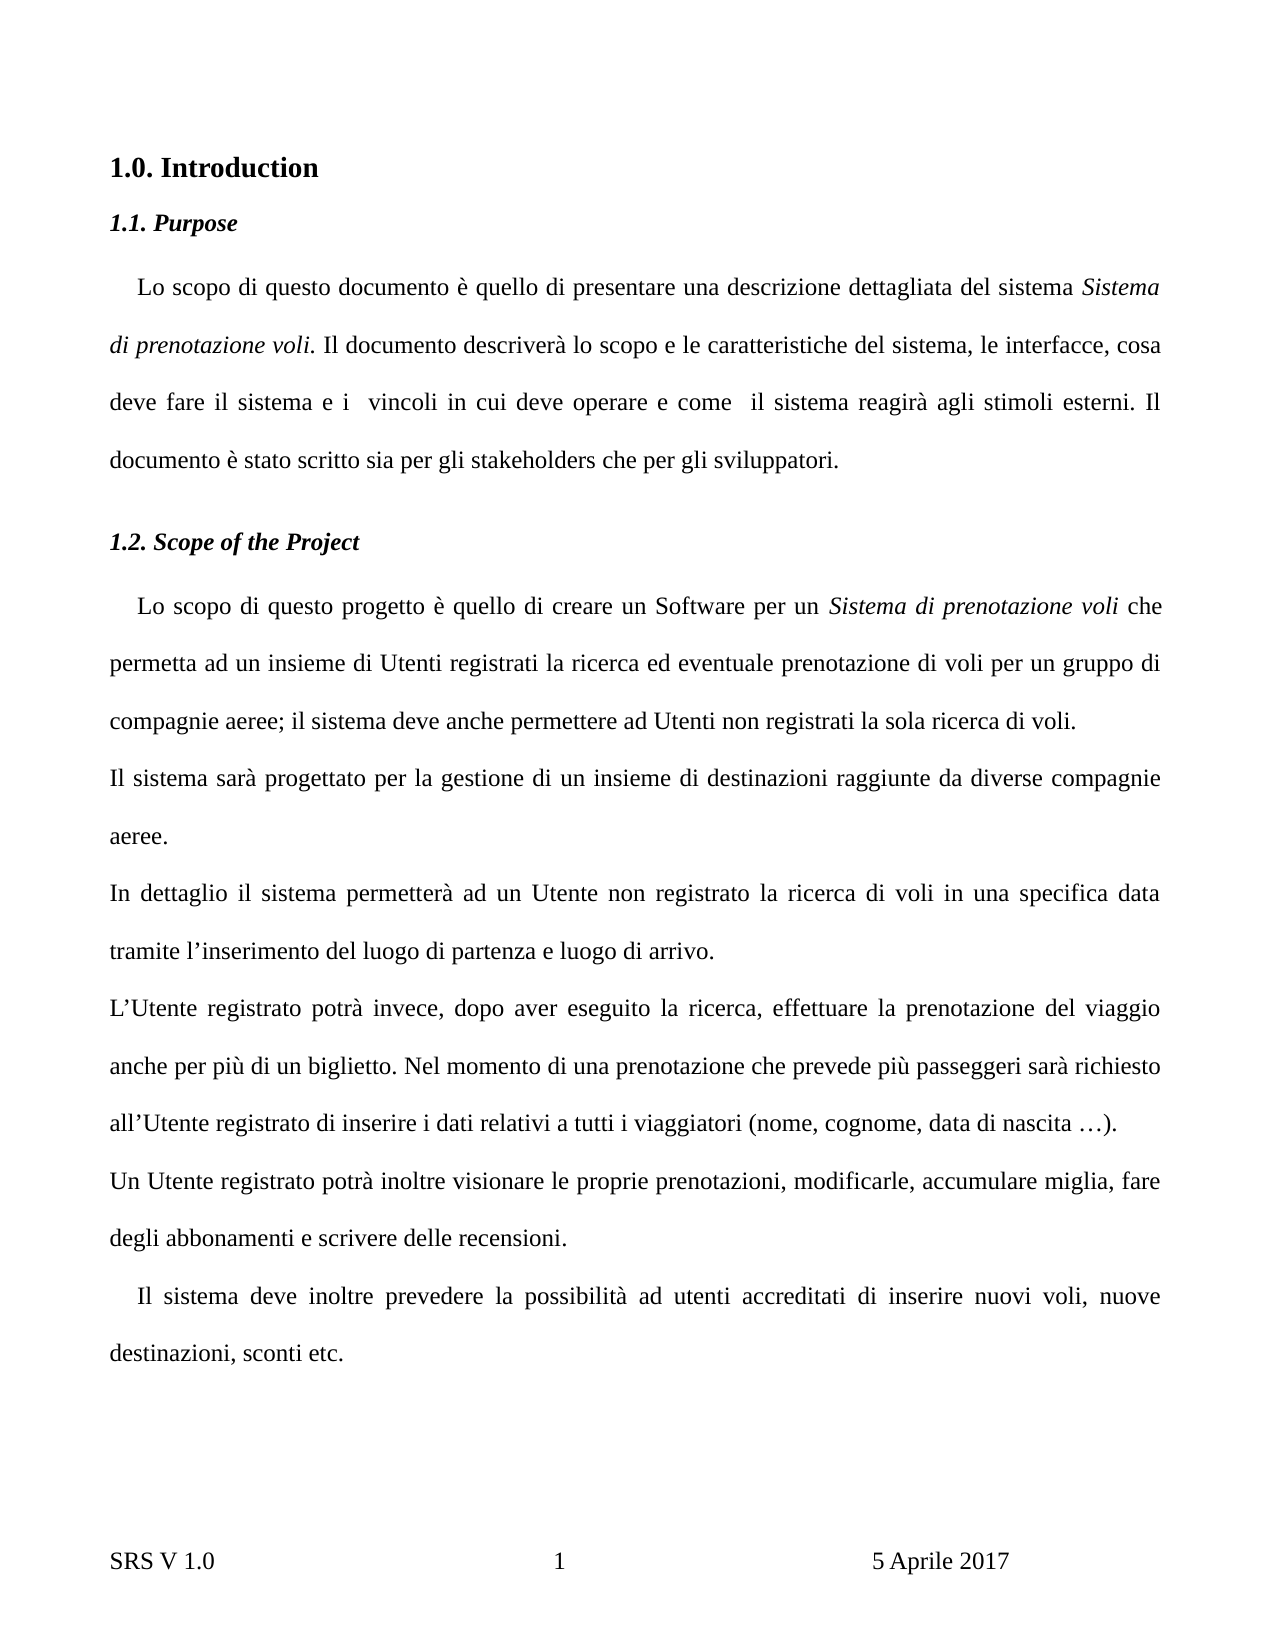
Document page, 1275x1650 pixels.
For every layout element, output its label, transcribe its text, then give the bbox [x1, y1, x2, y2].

subtitle 1.1. Purpose [109, 208, 1162, 237]
text Lo scopo di questo progetto è quello di creare un Software per un Sistema di prenotazione voli che permetta ad un insieme di Utenti registrati la ricerca ed eventuale prenotazione di voli per un gruppo di compagnie aeree; il sistema deve anche permettere ad Utenti non registrati la sola ricerca di voli. [109, 591, 1162, 735]
text Lo scopo di questo documento è quello di presentare una descrizione dettagliata del sistema Sistema di prenotazione voli. Il documento descriverà lo scopo e le caratteristiche del sistema, le interfacce, cosa deve fare il sistema e i vincoli in cui deve operare e come il sistema reagirà agli stimoli esterni. Il documento è stato scritto sia per gli stakeholders che per gli sviluppatori. [109, 272, 1162, 473]
text In dettaglio il sistema permetterà ad un Utente non registrato la ricerca di voli in una specifica data tramite l’inserimento del luogo di partenza e luogo di arrivo. [109, 878, 1162, 965]
text Un Utente registrato potrà inoltre visionare le proprie prenotazioni, modificarle, accumulare miglia, fare degli abbonamenti e scrivere delle recensioni. [109, 1166, 1162, 1252]
text Il sistema deve inoltre prevedere la possibilità ad utenti accreditati di inserire nuovi voli, nuove destinazioni, sconti etc. [109, 1281, 1162, 1367]
text L’Utente registrato potrà invece, dopo aver eseguito la ricerca, effettuare la prenotazione del viaggio anche per più di un biglietto. Nel momento di una prenotazione che prevede più passeggeri sarà richiesto all’Utente registrato di inserire i dati relativi a tutti i viaggiatori (nome, cognome, data di nascita …). [109, 993, 1162, 1137]
subtitle 1.0. Introduction [109, 150, 1162, 183]
subtitle 1.2. Scope of the Project [109, 527, 1162, 556]
text Il sistema sarà progettato per la gestione di un insieme di destinazioni raggiunte da diverse compagnie aeree. [109, 763, 1162, 850]
